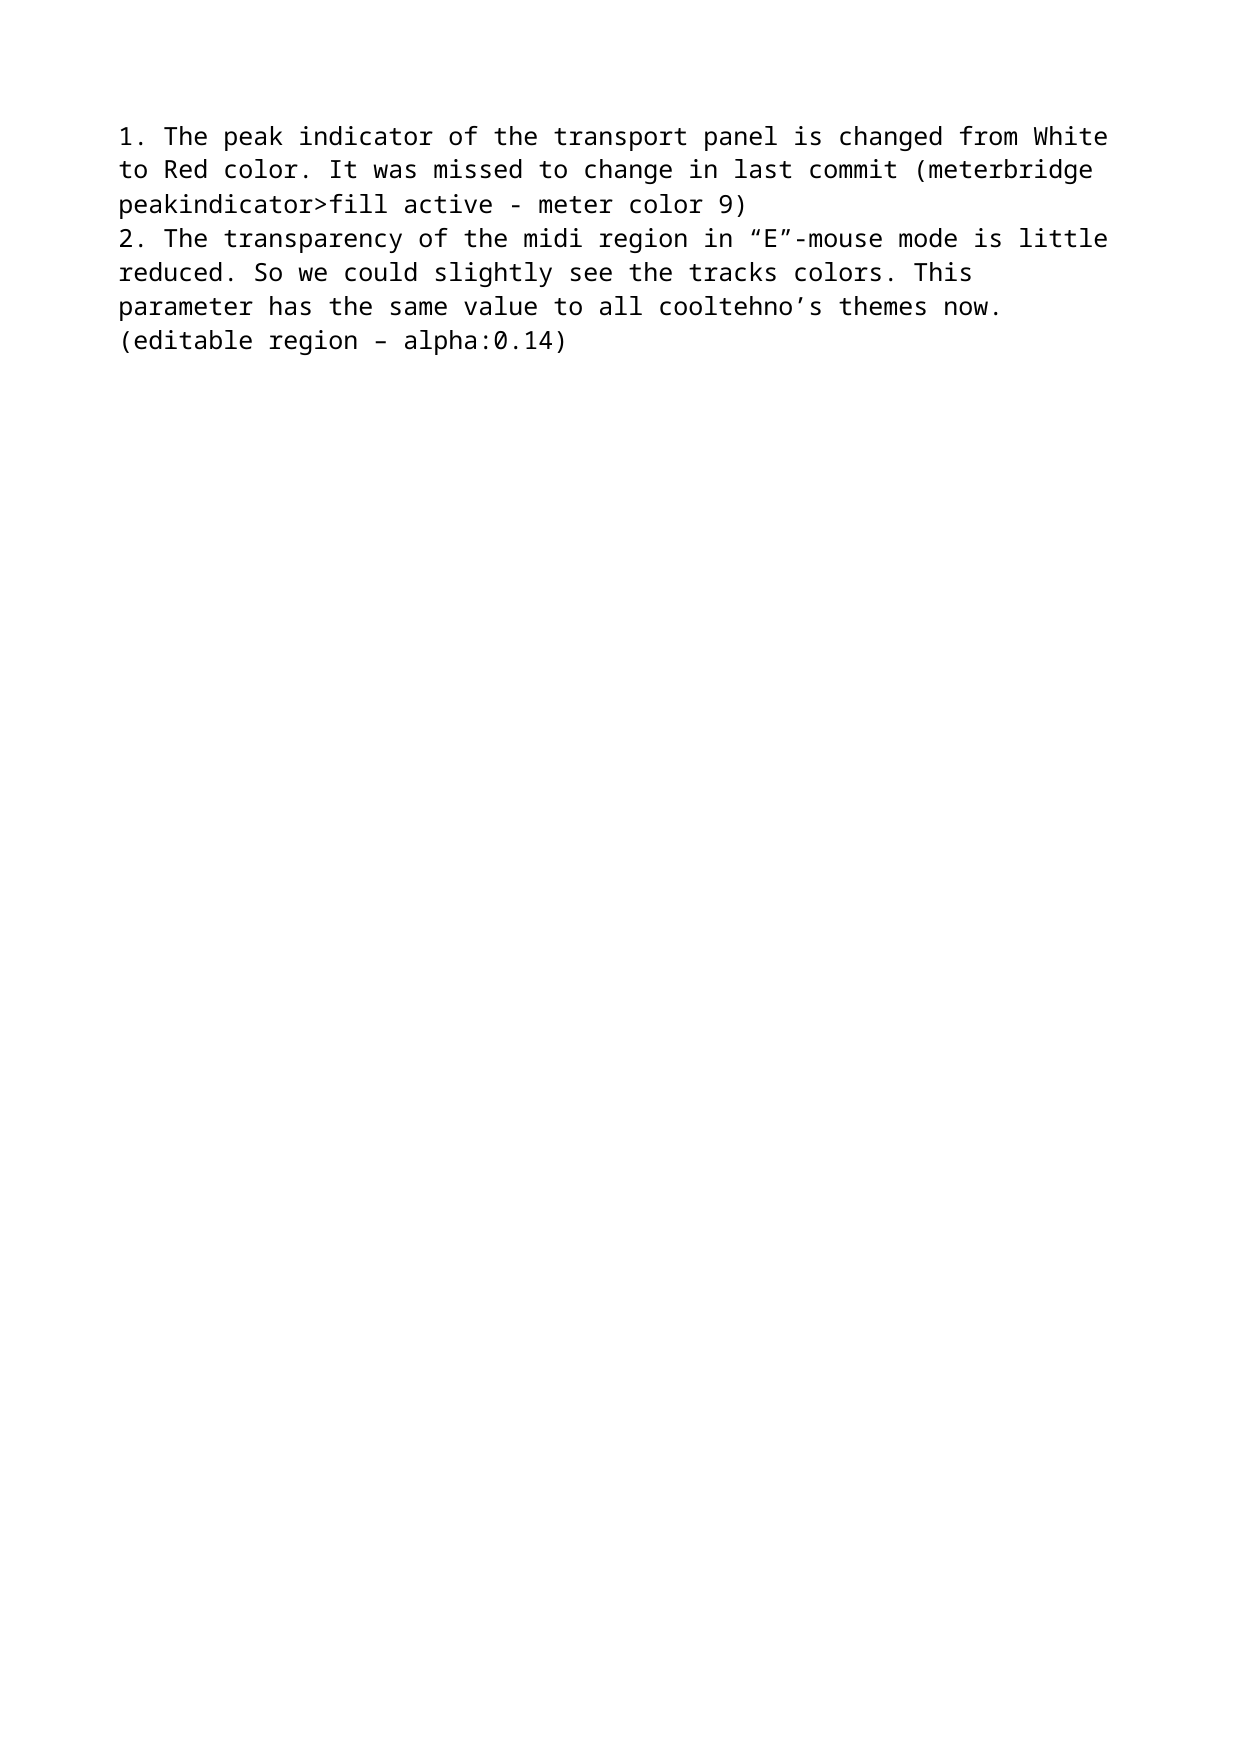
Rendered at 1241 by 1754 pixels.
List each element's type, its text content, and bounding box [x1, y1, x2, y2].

text 2. The transparency of the midi region in “E”-mouse mode is little reduced. So we could slightly see the tracks colors. This parameter has the same value to all cooltehno’s themes now. (editable region – alpha:0.14) [118, 220, 1122, 357]
text 1. The peak indicator of the transport panel is changed from White to Red color. It was missed to change in last commit (meterbridge peakindicator>fill active - meter color 9) [118, 118, 1122, 220]
